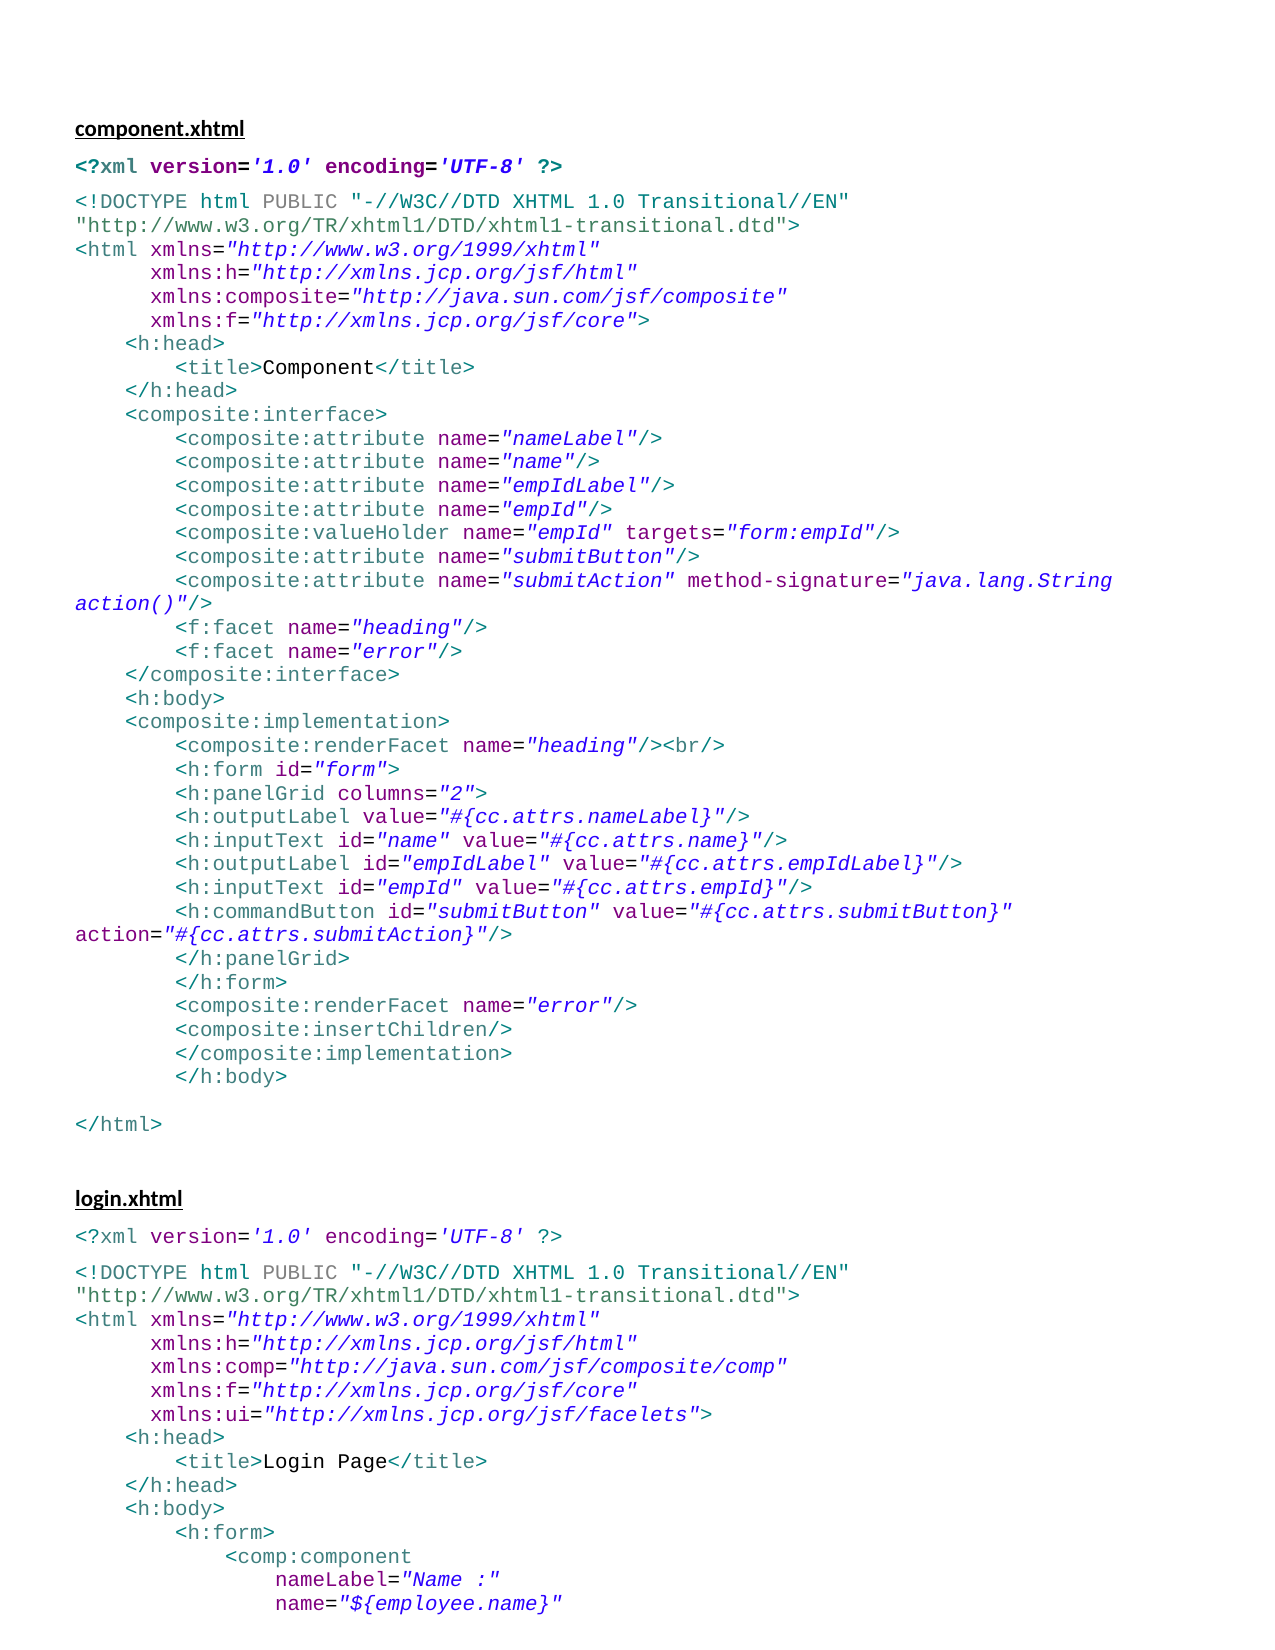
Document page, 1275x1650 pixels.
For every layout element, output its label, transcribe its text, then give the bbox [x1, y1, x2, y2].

text xmlns:f="http://xmlns.jcp.org/jsf/core" [75, 1380, 1245, 1404]
text <composite:renderFacet name="error"/> [75, 995, 1245, 1019]
text <composite:attribute name="nameLabel"/> [75, 428, 1245, 451]
text <!DOCTYPE html PUBLIC "-//W3C//DTD XHTML 1.0 Transitional//EN" "http://www.w3.org/TR/xhtml1/DTD/xhtml1-transitional.dtd"> [75, 191, 1245, 239]
text </h:form> [75, 972, 1245, 995]
text </composite:implementation> [75, 1043, 1245, 1066]
text </html> [75, 1113, 1245, 1137]
text <composite:interface> [75, 404, 1245, 428]
text xmlns:h="http://xmlns.jcp.org/jsf/html" [75, 1333, 1245, 1356]
text <h:outputLabel value="#{cc.attrs.nameLabel}"/> [75, 806, 1245, 830]
text <h:body> [75, 1498, 1245, 1522]
text </h:head> [75, 381, 1245, 404]
text </h:head> [75, 1475, 1245, 1498]
text <title>Component</title> [75, 357, 1245, 381]
text <html xmlns="http://www.w3.org/1999/xhtml" [75, 239, 1245, 262]
text <h:body> [75, 688, 1245, 712]
text name="${employee.name}" [75, 1593, 1245, 1617]
text <composite:attribute name="submitAction" method-signature="java.lang.String action()"/> [75, 570, 1245, 617]
text <f:facet name="error"/> [75, 641, 1245, 664]
text </composite:interface> [75, 664, 1245, 688]
text <h:form> [75, 1522, 1245, 1546]
text <title>Login Page</title> [75, 1451, 1245, 1475]
text <h:inputText id="empId" value="#{cc.attrs.empId}"/> [75, 877, 1245, 901]
text <f:facet name="heading"/> [75, 617, 1245, 641]
text login.xhtml [75, 1184, 1245, 1212]
text component.xhtml [75, 114, 1245, 142]
text <h:commandButton id="submitButton" value="#{cc.attrs.submitButton}" action="#{cc.attrs.submitAction}"/> [75, 901, 1245, 948]
text <composite:insertChildren/> [75, 1019, 1245, 1043]
text <h:head> [75, 1427, 1245, 1451]
text <h:panelGrid columns="2"> [75, 782, 1245, 806]
text <h:inputText id="name" value="#{cc.attrs.name}"/> [75, 830, 1245, 853]
text <h:head> [75, 333, 1245, 357]
text xmlns:composite="http://java.sun.com/jsf/composite" [75, 286, 1245, 309]
text <composite:attribute name="empId"/> [75, 499, 1245, 522]
text xmlns:f="http://xmlns.jcp.org/jsf/core"> [75, 309, 1245, 333]
text xmlns:comp="http://java.sun.com/jsf/composite/comp" [75, 1356, 1245, 1380]
text <!DOCTYPE html PUBLIC "-//W3C//DTD XHTML 1.0 Transitional//EN" "http://www.w3.org/TR/xhtml1/DTD/xhtml1-transitional.dtd"> [75, 1262, 1245, 1309]
text <composite:attribute name="submitButton"/> [75, 546, 1245, 570]
text <composite:implementation> [75, 712, 1245, 735]
text <html xmlns="http://www.w3.org/1999/xhtml" [75, 1309, 1245, 1333]
text <composite:attribute name="name"/> [75, 451, 1245, 475]
text <h:form id="form"> [75, 759, 1245, 782]
text <composite:attribute name="empIdLabel"/> [75, 475, 1245, 499]
text </h:body> [75, 1066, 1245, 1090]
text xmlns:ui="http://xmlns.jcp.org/jsf/facelets"> [75, 1404, 1245, 1427]
text nameLabel="Name :" [75, 1569, 1245, 1593]
text <composite:valueHolder name="empId" targets="form:empId"/> [75, 522, 1245, 546]
text <composite:renderFacet name="heading"/><br/> [75, 735, 1245, 759]
text <h:outputLabel id="empIdLabel" value="#{cc.attrs.empIdLabel}"/> [75, 853, 1245, 877]
text <comp:component [75, 1546, 1245, 1569]
text </h:panelGrid> [75, 948, 1245, 972]
text xmlns:h="http://xmlns.jcp.org/jsf/html" [75, 262, 1245, 286]
text <?xml version='1.0' encoding='UTF-8' ?> [75, 156, 1245, 179]
text <?xml version='1.0' encoding='UTF-8' ?> [75, 1226, 1245, 1250]
